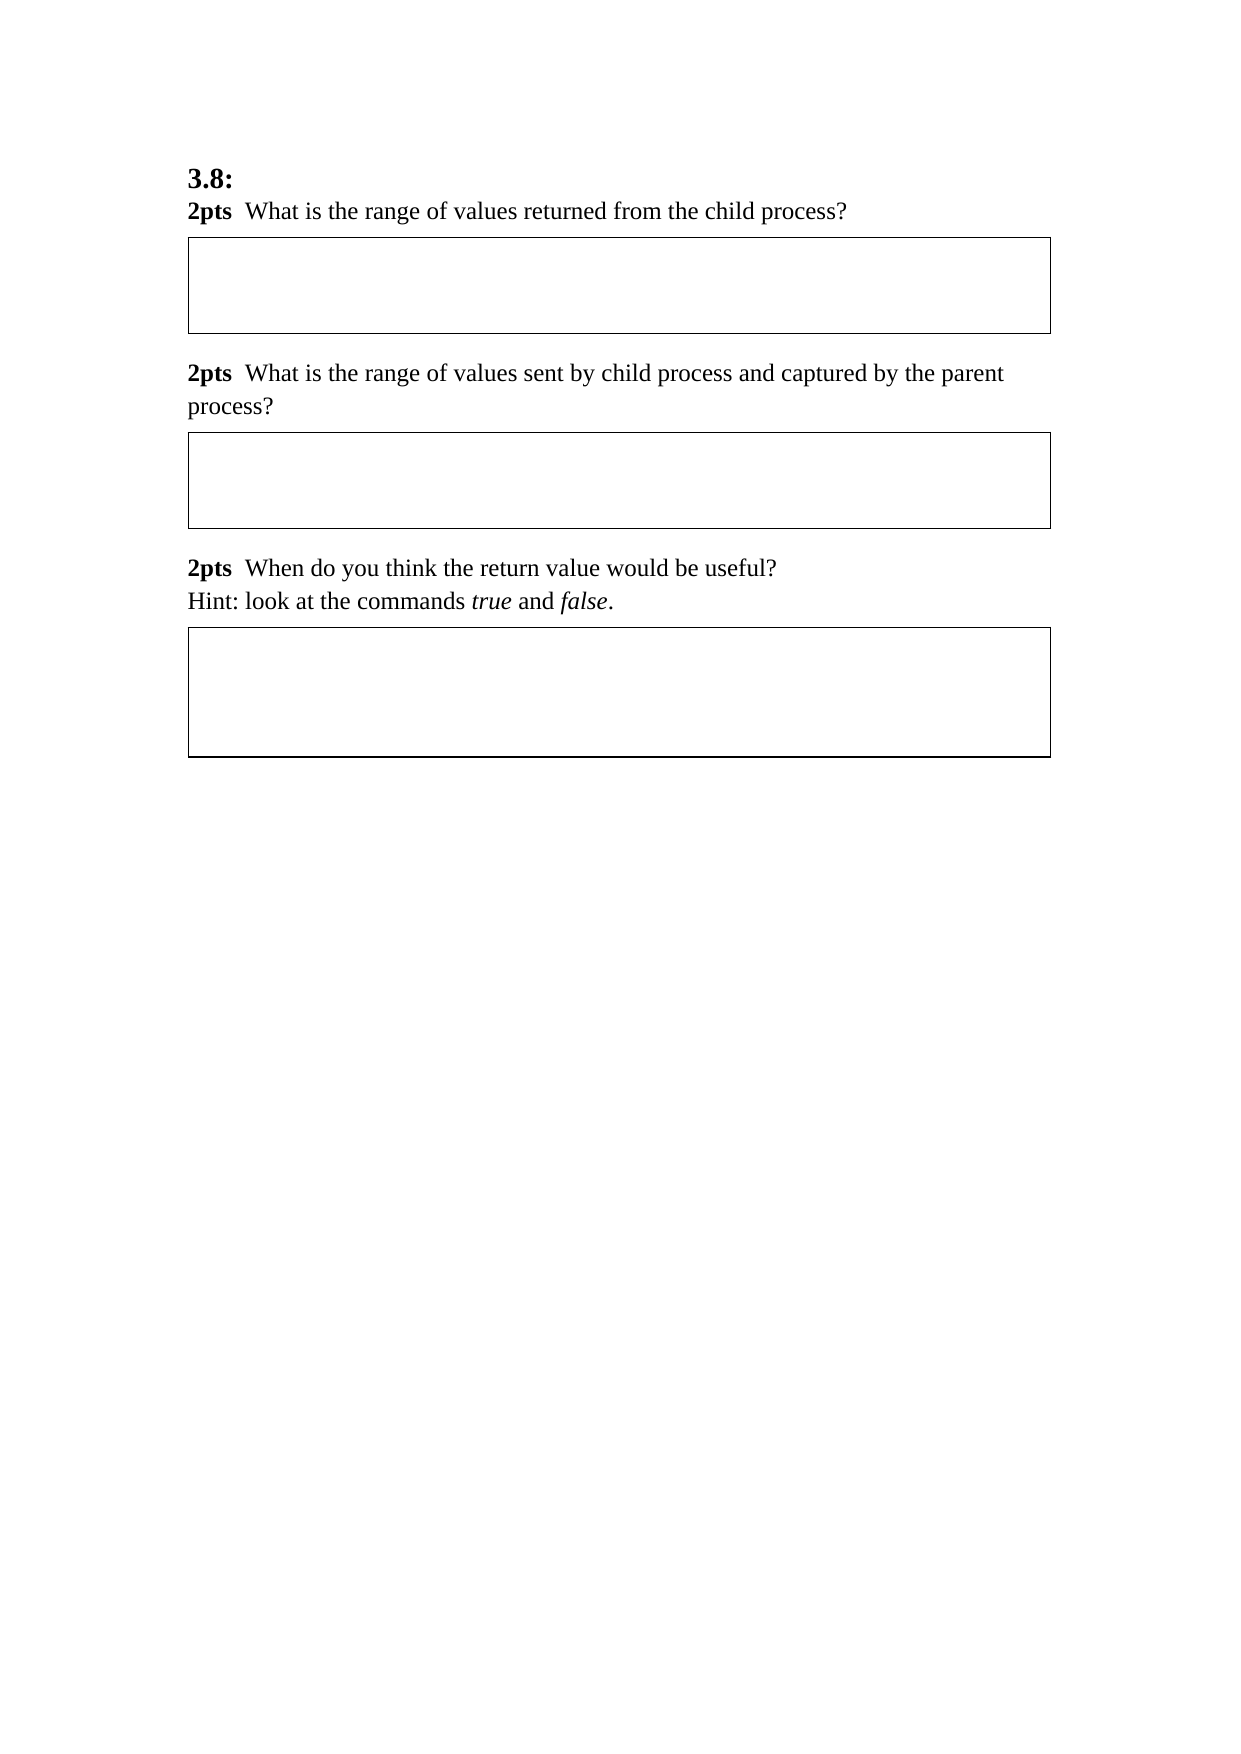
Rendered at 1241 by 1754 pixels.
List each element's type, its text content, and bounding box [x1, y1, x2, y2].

text 2pts When do you think the return value would be useful? [187, 422, 1053, 584]
text 2pts What is the range of values sent by child process and captured by the parent process? [187, 227, 1053, 422]
text Hint: look at the commands true and false. [187, 584, 1053, 617]
text 3.8: [187, 162, 1053, 194]
text 2pts What is the range of values returned from the child process? [187, 194, 1053, 227]
